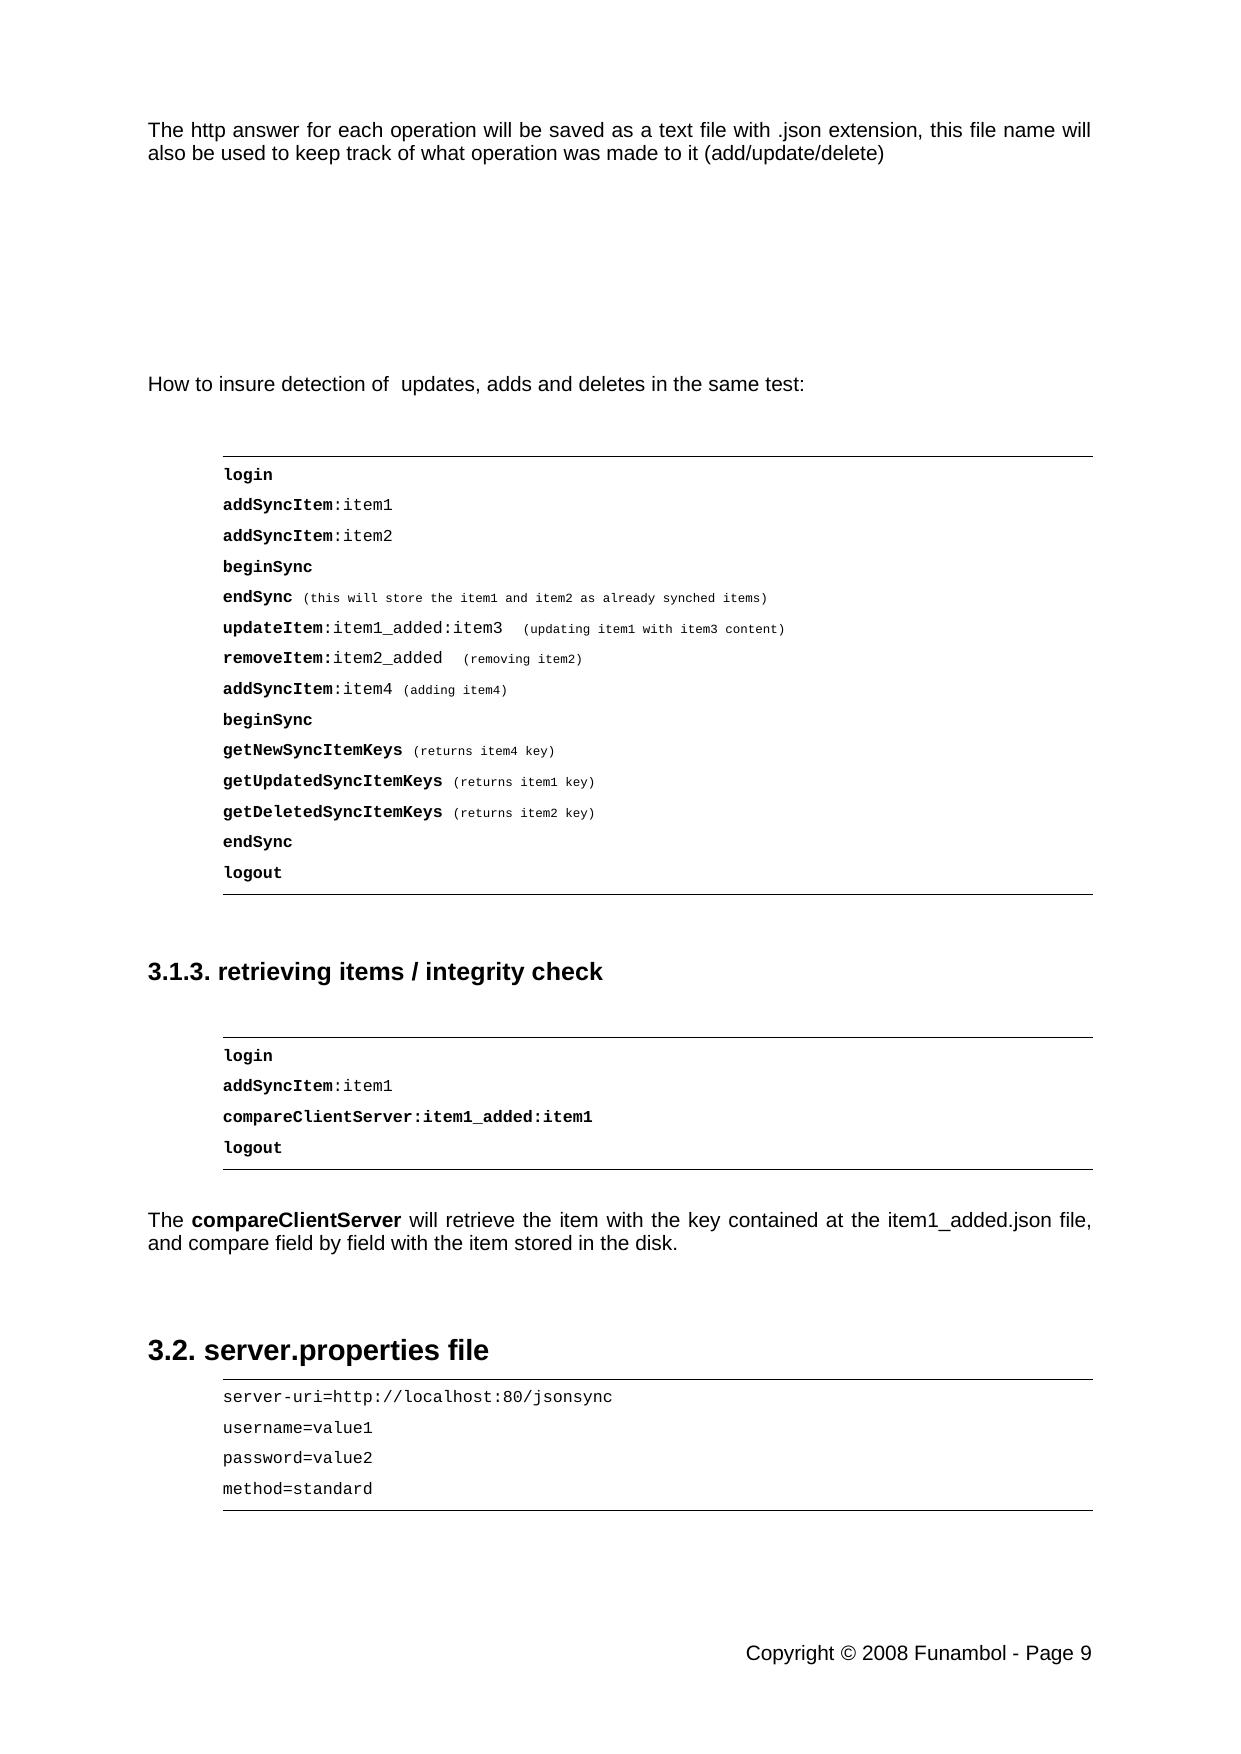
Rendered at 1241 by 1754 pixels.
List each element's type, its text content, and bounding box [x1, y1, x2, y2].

text method=standard [223, 1471, 1093, 1510]
text username=value1 [223, 1409, 1093, 1438]
text server-uri=http://localhost:80/jsonsync [223, 1380, 1093, 1408]
subtitle retrieving items / integrity check [148, 958, 1093, 986]
text removeItem:item2_added (removing item2) [223, 640, 1093, 669]
text login [223, 457, 1093, 485]
subtitle server.properties file [148, 1334, 1093, 1366]
text getUpdatedSyncItemKeys (returns item1 key) [223, 762, 1093, 791]
text password=value2 [223, 1440, 1093, 1469]
text How to insure detection of updates, adds and deletes in the same test: [148, 373, 1093, 396]
text login [223, 1038, 1093, 1066]
text addSyncItem:item2 [223, 517, 1093, 546]
text addSyncItem:item1 [223, 487, 1093, 516]
text The http answer for each operation will be saved as a text file with .json extension, this file name will also be used to keep track of what operation was made to it (add/update/delete) [148, 118, 1093, 165]
text endSync (this will store the item1 and item2 as already synched items) [223, 578, 1093, 608]
text beginSync [223, 701, 1093, 730]
text endSync [223, 823, 1093, 853]
text addSyncItem:item4 (adding item4) [223, 670, 1093, 699]
text updateItem:item1_added:item3 (updating item1 with item3 content) [223, 609, 1093, 638]
text The compareClientServer will retrieve the item with the key contained at the item1_added.json file, and compare field by field with the item stored in the disk. [148, 1208, 1093, 1255]
text compareClientServer:item1_added:item1 [223, 1098, 1093, 1127]
text logout [223, 1129, 1093, 1169]
text getNewSyncItemKeys (returns item4 key) [223, 732, 1093, 761]
text beginSync [223, 548, 1093, 577]
text logout [223, 854, 1093, 894]
text getDeletedSyncItemKeys (returns item2 key) [223, 793, 1093, 822]
text addSyncItem:item1 [223, 1068, 1093, 1097]
